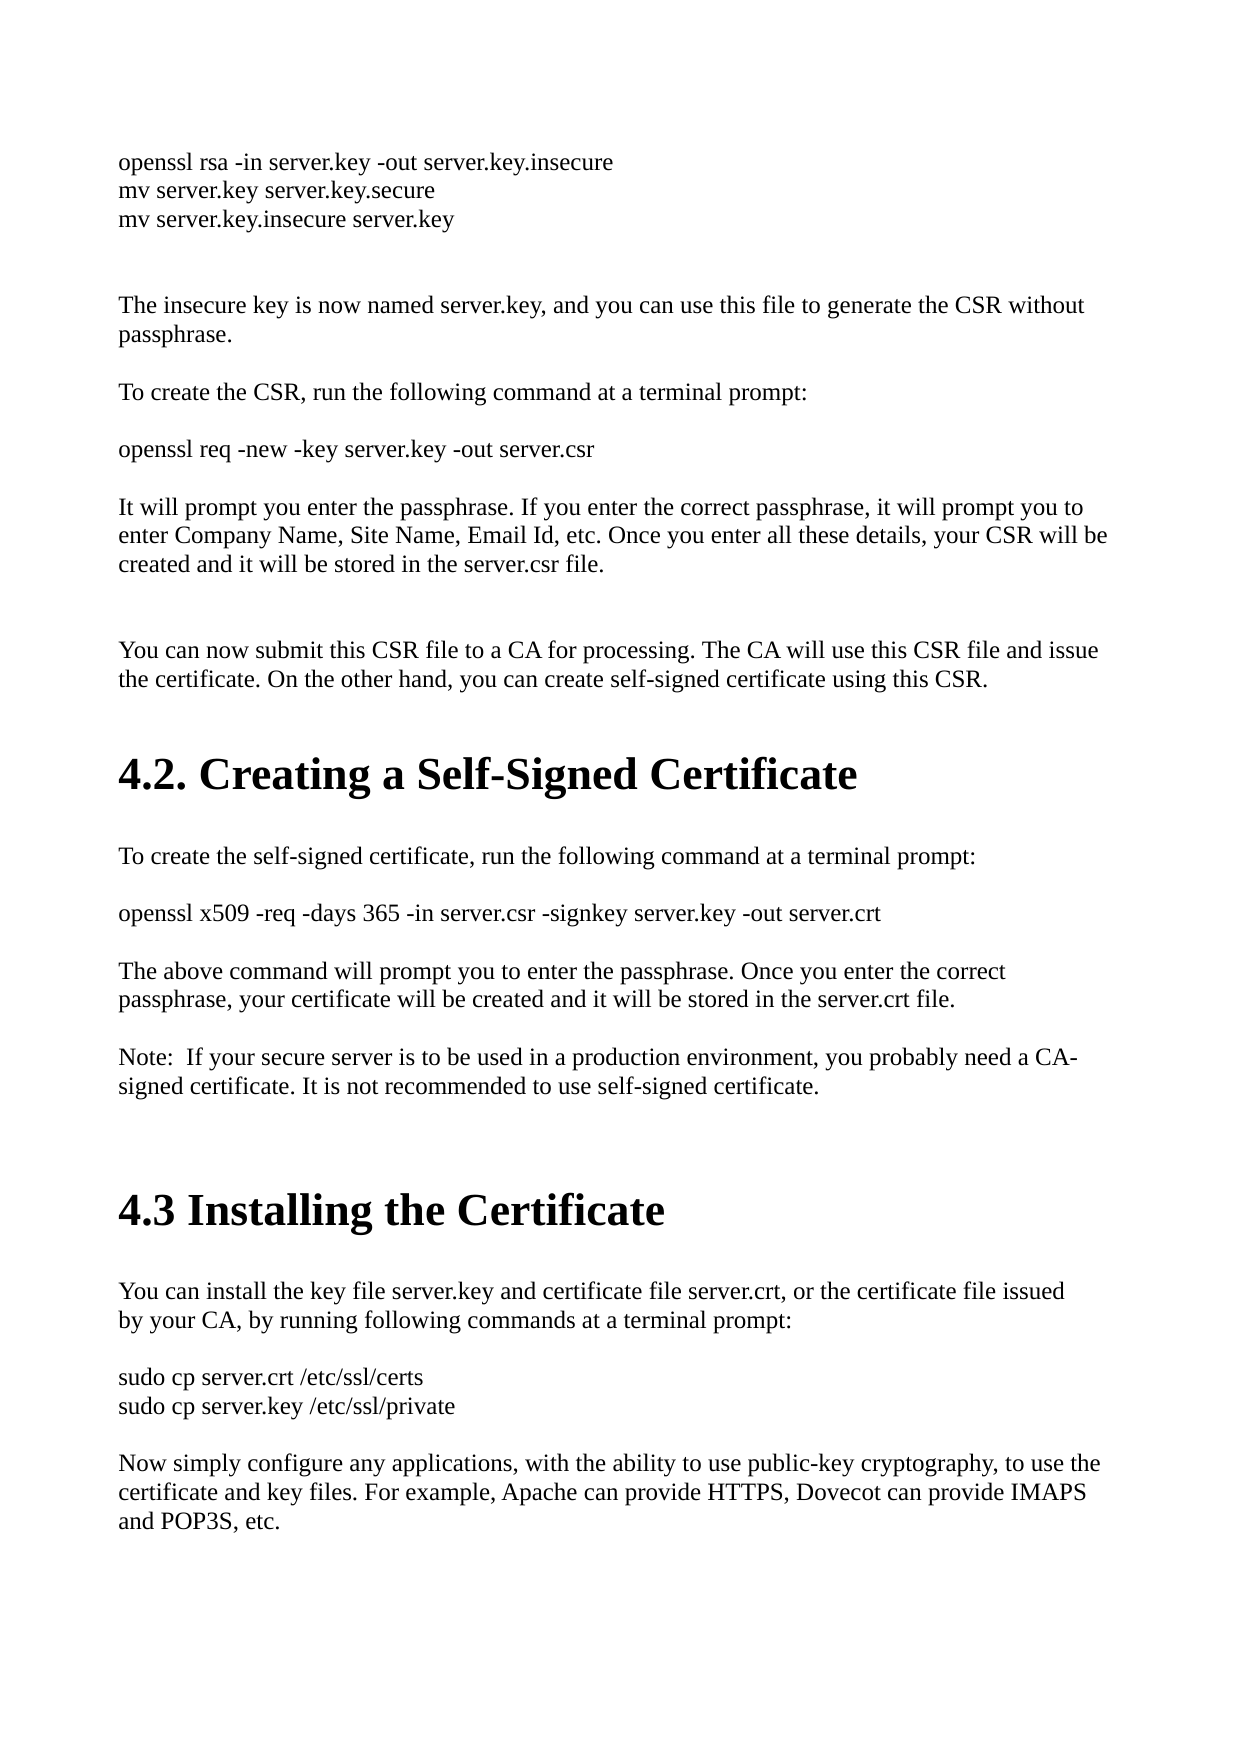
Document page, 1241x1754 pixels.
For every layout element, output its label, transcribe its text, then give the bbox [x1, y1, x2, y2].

text You can install the key file server.key and certificate file server.crt, or the certificate file issued [118, 1276, 1122, 1305]
text openssl req -new -key server.key -out server.csr [118, 434, 1122, 463]
subtitle 4.2. Creating a Self-Signed Certificate [118, 747, 1122, 799]
text certificate and key files. For example, Apache can provide HTTPS, Dovecot can provide IMAPS and POP3S, etc. [118, 1477, 1122, 1535]
text passphrase. [118, 319, 1122, 348]
text signed certificate. It is not recommended to use self-signed certificate. [118, 1071, 1122, 1099]
text The insecure key is now named server.key, and you can use this file to generate the CSR without [118, 291, 1122, 319]
text To create the CSR, run the following command at a terminal prompt: [118, 377, 1122, 406]
text Note: If your secure server is to be used in a production environment, you probably need a CA- [118, 1042, 1122, 1071]
text Now simply configure any applications, with the ability to use public-key cryptography, to use the [118, 1448, 1122, 1477]
text You can now submit this CSR file to a CA for processing. The CA will use this CSR file and issue the certificate. On the other hand, you can create self-signed certificate using this CSR. [118, 636, 1122, 693]
text mv server.key server.key.secure [118, 176, 1122, 204]
subtitle 4.3 Installing the Certificate [118, 1182, 1122, 1235]
text It will prompt you enter the passphrase. If you enter the correct passphrase, it will prompt you to enter Company Name, Site Name, Email Id, etc. Once you enter all these details, your CSR will be created and it will be stored in the server.csr file. [118, 492, 1122, 578]
text mv server.key.insecure server.key [118, 204, 1122, 233]
text The above command will prompt you to enter the passphrase. Once you enter the correct passphrase, your certificate will be created and it will be stored in the server.crt file. [118, 956, 1122, 1013]
text sudo cp server.crt /etc/ssl/certs [118, 1362, 1122, 1391]
text openssl x509 -req -days 365 -in server.csr -signkey server.key -out server.crt [118, 898, 1122, 927]
text openssl rsa -in server.key -out server.key.insecure [118, 147, 1122, 176]
text To create the self-signed certificate, run the following command at a terminal prompt: [118, 841, 1122, 869]
text sudo cp server.key /etc/ssl/private [118, 1391, 1122, 1420]
text by your CA, by running following commands at a terminal prompt: [118, 1305, 1122, 1333]
